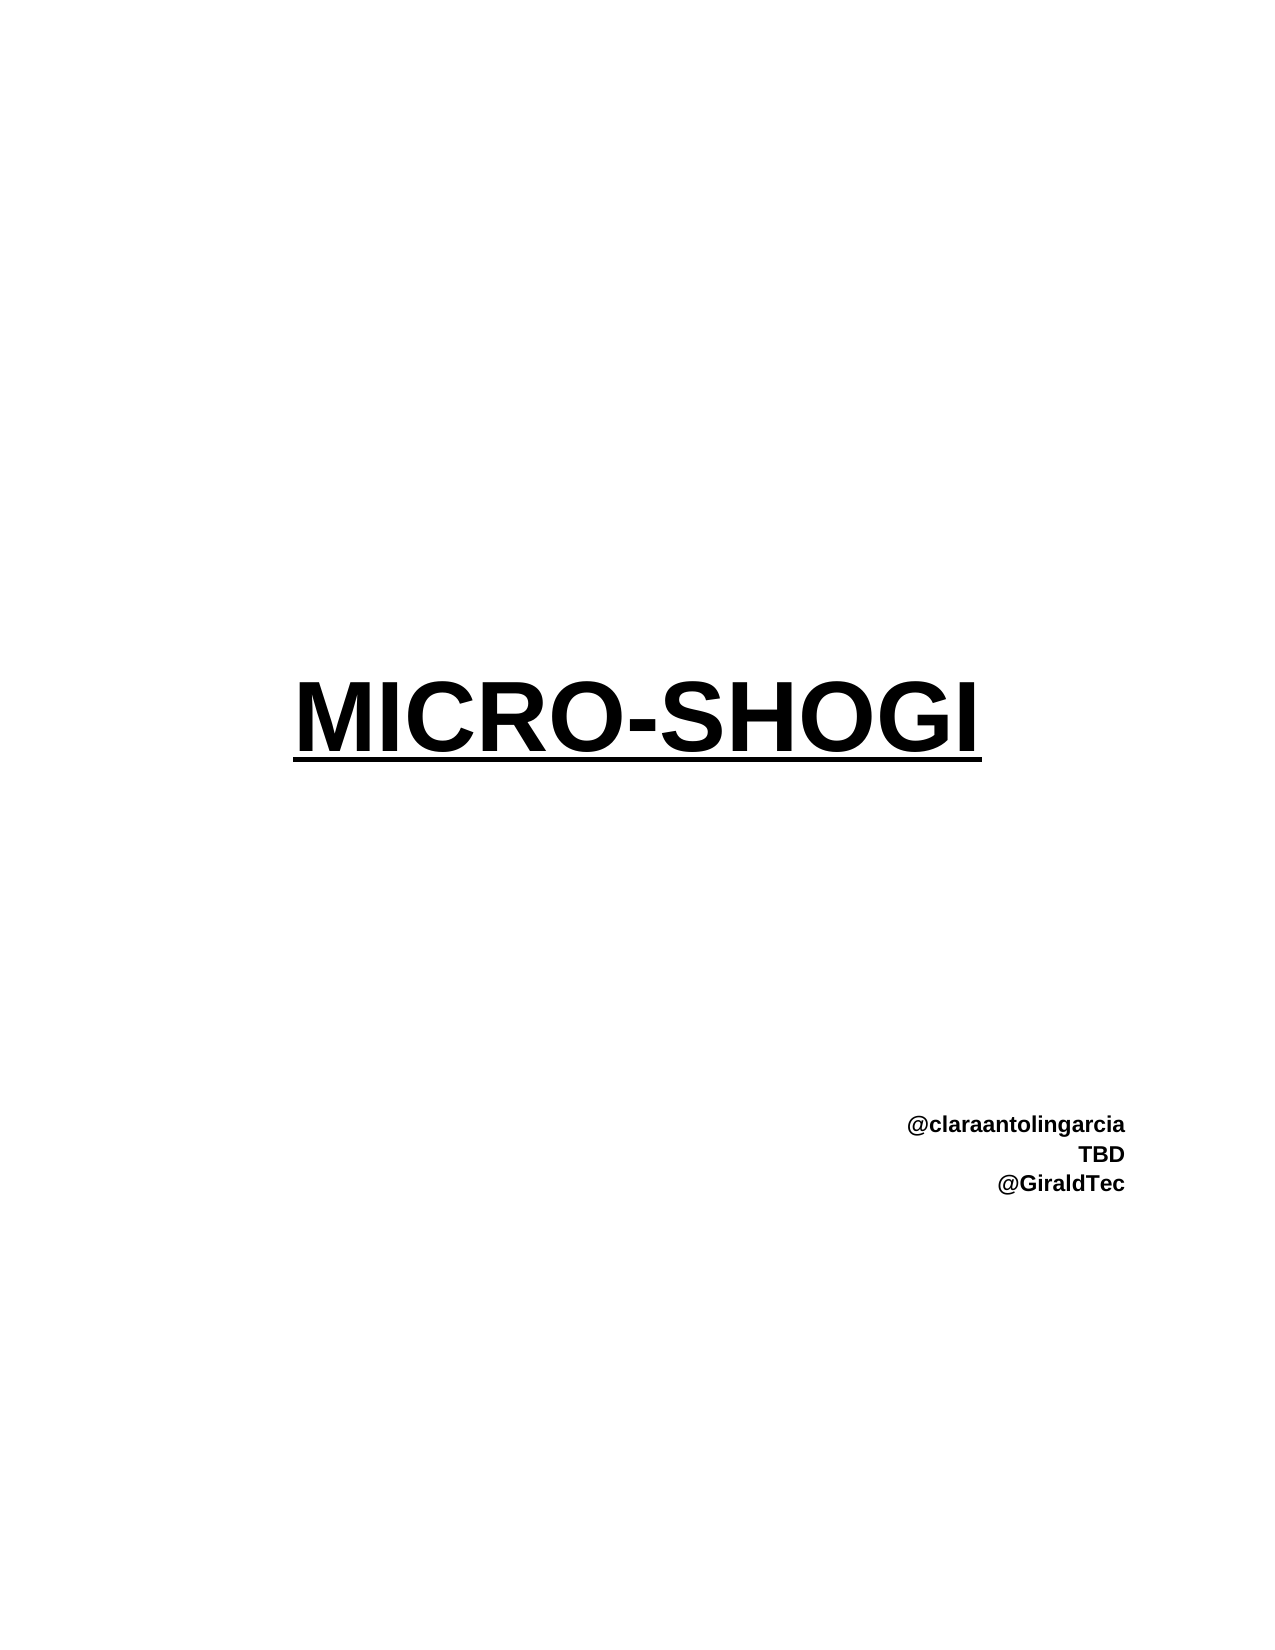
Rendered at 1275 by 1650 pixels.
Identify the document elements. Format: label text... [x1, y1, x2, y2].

text TBD [150, 1142, 1125, 1167]
text MICRO-SHOGI [150, 661, 1125, 772]
text @GiraldTec [150, 1171, 1125, 1197]
text @claraantolingarcia [150, 1112, 1125, 1138]
